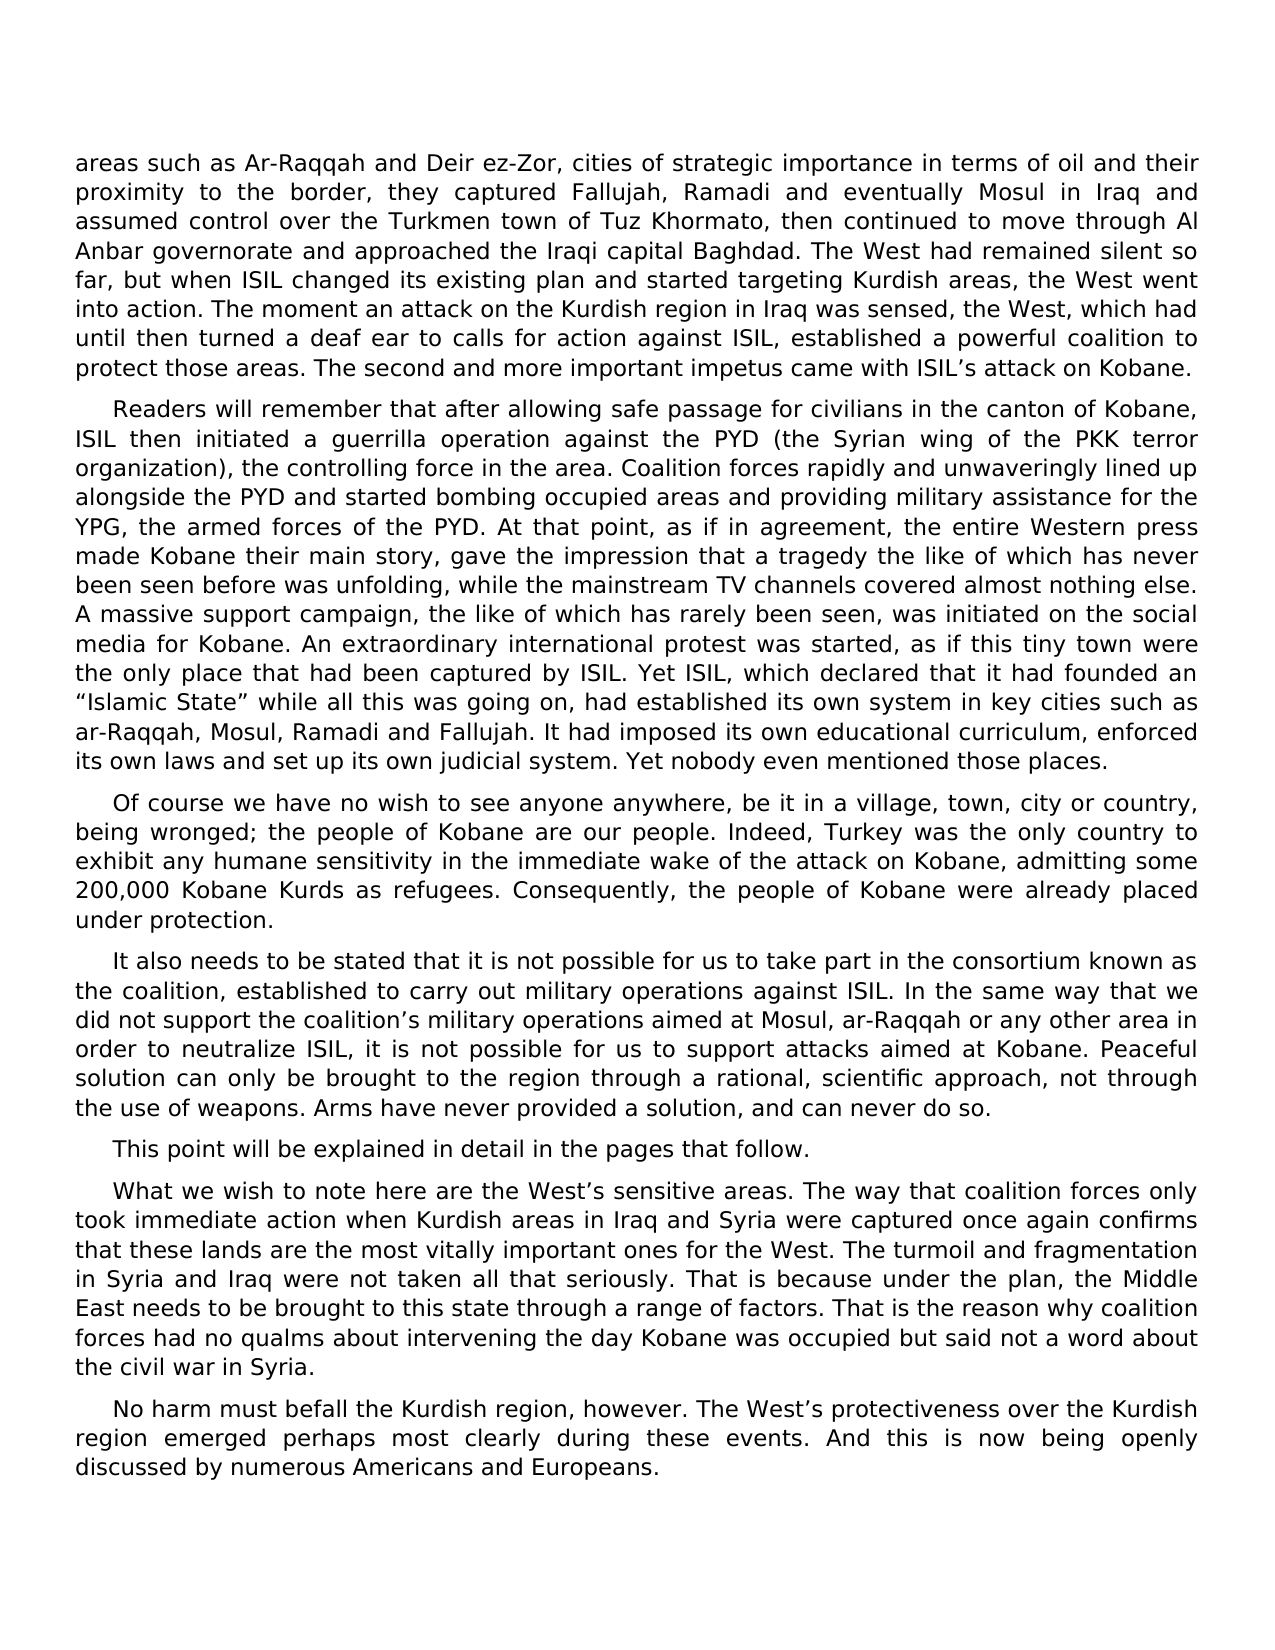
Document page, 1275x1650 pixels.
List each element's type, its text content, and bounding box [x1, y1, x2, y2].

text It also needs to be stated that it is not possible for us to take part in the consortium known as the coalition, established to carry out military operations against ISIL. In the same way that we did not support the coalition’s military operations aimed at Mosul, ar-Raqqah or any other area in order to neutralize ISIL, it is not possible for us to support attacks aimed at Kobane. Peaceful solution can only be brought to the region through a rational, scientific approach, not through the use of weapons. Arms have never provided a solution, and can never do so. [75, 948, 1200, 1122]
text Readers will remember that after allowing safe passage for civilians in the canton of Kobane, ISIL then initiated a guerrilla operation against the PYD (the Syrian wing of the PKK terror organization), the controlling force in the area. Coalition forces rapidly and unwaveringly lined up alongside the PYD and started bombing occupied areas and providing military assistance for the YPG, the armed forces of the PYD. At that point, as if in agreement, the entire Western press made Kobane their main story, gave the impression that a tragedy the like of which has never been seen before was unfolding, while the mainstream TV channels covered almost nothing else. A massive support campaign, the like of which has rarely been seen, was initiated on the social media for Kobane. An extraordinary international protest was started, as if this tiny town were the only place that had been captured by ISIL. Yet ISIL, which declared that it had founded an “Islamic State” while all this was going on, had established its own system in key cities such as ar-Raqqah, Mosul, Ramadi and Fallujah. It had imposed its own educational curriculum, enforced its own laws and set up its own judicial system. Yet nobody even mentioned those places. [75, 397, 1200, 774]
text No harm must befall the Kurdish region, however. The West’s protectiveness over the Kurdish region emerged perhaps most clearly during these events. And this is now being openly discussed by numerous Americans and Europeans. [75, 1396, 1200, 1481]
text What we wish to note here are the West’s sensitive areas. The way that coalition forces only took immediate action when Kurdish areas in Iraq and Syria were captured once again confirms that these lands are the most vitally important ones for the West. The turmoil and fragmentation in Syria and Iraq were not taken all that seriously. That is because under the plan, the Middle East needs to be brought to this state through a range of factors. That is the reason why coalition forces had no qualms about intervening the day Kobane was occupied but said not a word about the civil war in Syria. [75, 1178, 1200, 1381]
text This point will be explained in detail in the pages that follow. [75, 1137, 1200, 1163]
text areas such as Ar-Raqqah and Deir ez-Zor, cities of strategic importance in terms of oil and their proximity to the border, they captured Fallujah, Ramadi and eventually Mosul in Iraq and assumed control over the Turkmen town of Tuz Khormato, then continued to move through Al Anbar governorate and approached the Iraqi capital Baghdad. The West had remained silent so far, but when ISIL changed its existing plan and started targeting Kurdish areas, the West went into action. The moment an attack on the Kurdish region in Iraq was sensed, the West, which had until then turned a deaf ear to calls for action against ISIL, established a powerful coalition to protect those areas. The second and more important impetus came with ISIL’s attack on Kobane. [75, 150, 1200, 382]
text Of course we have no wish to see anyone anywhere, be it in a village, town, city or country, being wronged; the people of Kobane are our people. Indeed, Turkey was the only country to exhibit any humane sensitivity in the immediate wake of the attack on Kobane, admitting some 200,000 Kobane Kurds as refugees. Consequently, the people of Kobane were already placed under protection. [75, 790, 1200, 933]
